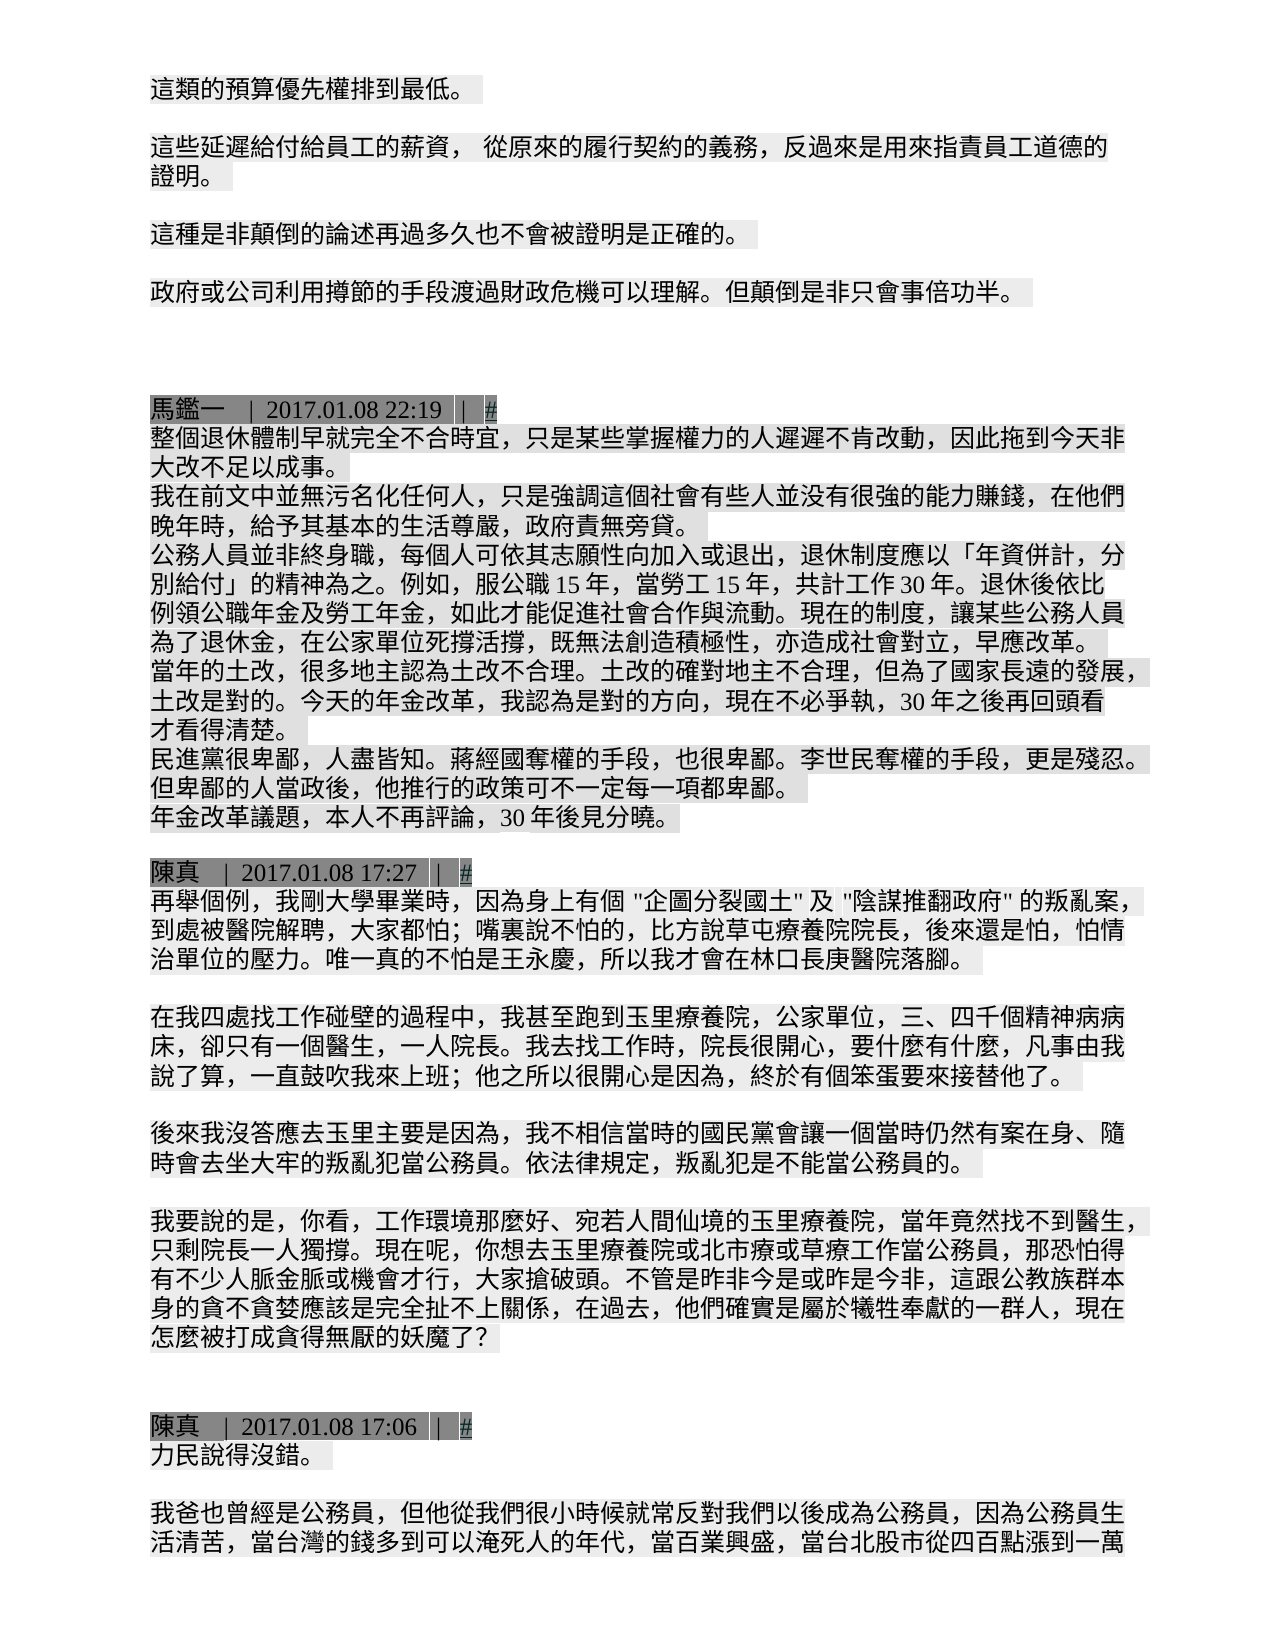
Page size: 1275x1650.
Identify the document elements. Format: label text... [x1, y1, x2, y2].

text 力民說得沒錯。 我爸也曾經是公務員，但他從我們很小時候就常反對我們以後成為公務員，因為公務員生活清苦，當台灣的錢多到可以淹死人的年代，當百業興盛，當台北股市從四百點漲到一萬點的年代，公務員卻是喝西北風。我爸甚至也反對我們當官，他常用台語押韻說，"做官清廉，吃飯攪鹽"(窮到只能沾鹽巴配飯吃的意思)。 其實別說一般公務員，就連醫生也一樣。我大學聯考少台大醫學系七分，因為我生物只考了47分，之前在學校各種考試，生物從來不曾低於95分，聯考時，因為最後一堂考試前以為穩了，臨時跑去吃了一碗路邊攤的魚羹，結果天熱食材發臭，但我還是吃了，差點在考場內蔡賽，所以考卷寫一半就決定離席上廁所(那個年代不能上完廁所再回來繼續寫)；我寧可少考一科，也不願隔天報紙上寫說有一名考生陳某某考試現場蔡賽燻死全場考生。 少台大七分應該是考上陽明醫學系才對，怎麼會掉到第三志願高醫？原因就是因為陽明一律是公費生。講到公費，我父母是強烈反對的，一部份是因為他們怕我在講究住校軍事管理的陽明醫學院會因為不服從命令而出事，一部份就是因為當年當公務員是很辛苦的，收入相對少很多，畢業後可能會被派到衛生所當醫師，那真的是得吃飯配鹽巴了。 後來，風水輪流轉，社會經濟景氣越來越差，公家飯因此從吃飯配鹽巴變成一種鐵飯碗，一種保障，大家於是開始搶著想當公務員。 至於利率，過去那個年代，因為資金寬鬆，錢太多了，銀行利息動輒八趴十趴起跳，因此，以目前的低利率甚至實質負利率年代去譴責過去的高利息，這是說不通的。過去衛生所常找不到護士，現在卻居然有所謂賄賂行情價，據我所知要價七十萬或一百萬才進得去。 念小學時，老師常會要我們回家問哥哥或姐姐，問他們想不想來學校當老師，因為學校很缺老師。現在卻搶破頭，特別是市中心的學校，想進去當老師恐怕比登天還難。時代的變遷，並非是某個族群的錯，更不是該族群的什麼貪婪或貪得無厭所致，那樣講是完全眛於事實的。 怎麼 "改革"，我沒意見，但隨便胡扯污名化某個族群是荒唐的，拿公教人員的薪資和低收入戶比或跟遊民比，譴責他們貪婪，更是荒謬且可惡。 [150, 1441, 1125, 1557]
text 這類的預算優先權排到最低。 這些延遲給付給員工的薪資， 從原來的履行契約的義務，反過來是用來指責員工道德的證明。 這種是非顛倒的論述再過多久也不會被證明是正確的。 政府或公司利用撙節的手段渡過財政危機可以理解。但顛倒是非只會事倍功半。 [150, 75, 1125, 370]
text 陳真 | 2017.01.08 17:27 | # [150, 858, 1125, 887]
text 陳真 | 2017.01.08 17:06 | # [150, 1412, 1125, 1441]
text 整個退休體制早就完全不合時宜，只是某些掌握權力的人遲遲不肯改動，因此拖到今天非大改不足以成事。 我在前文中並無污名化任何人，只是強調這個社會有些人並没有很強的能力賺錢，在他們晚年時，給予其基本的生活尊嚴，政府責無旁貸。 公務人員並非終身職，每個人可依其志願性向加入或退出，退休制度應以「年資併計，分別給付」的精神為之。例如，服公職15年，當勞工15年，共計工作30年。退休後依比例領公職年金及勞工年金，如此才能促進社會合作與流動。現在的制度，讓某些公務人員為了退休金，在公家單位死撐活撐，既無法創造積極性，亦造成社會對立，早應改革。 當年的土改，很多地主認為土改不合理。土改的確對地主不合理，但為了國家長遠的發展，土改是對的。今天的年金改革，我認為是對的方向，現在不必爭執，30年之後再回頭看才看得清楚。 民進黨很卑鄙，人盡皆知。蔣經國奪權的手段，也很卑鄙。李世民奪權的手段，更是殘忍。但卑鄙的人當政後，他推行的政策可不一定每一項都卑鄙。 年金改革議題，本人不再評論，30年後見分曉。 [150, 424, 1125, 833]
text 再舉個例，我剛大學畢業時，因為身上有個 "企圖分裂國土" 及 "陰謀推翻政府" 的叛亂案，到處被醫院解聘，大家都怕；嘴裏說不怕的，比方說草屯療養院院長，後來還是怕，怕情治單位的壓力。唯一真的不怕是王永慶，所以我才會在林口長庚醫院落腳。 在我四處找工作碰壁的過程中，我甚至跑到玉里療養院，公家單位，三、四千個精神病病床，卻只有一個醫生，一人院長。我去找工作時，院長很開心，要什麼有什麼，凡事由我說了算，一直鼓吹我來上班；他之所以很開心是因為，終於有個笨蛋要來接替他了。 後來我沒答應去玉里主要是因為，我不相信當時的國民黨會讓一個當時仍然有案在身、隨時會去坐大牢的叛亂犯當公務員。依法律規定，叛亂犯是不能當公務員的。 我要說的是，你看，工作環境那麼好、宛若人間仙境的玉里療養院，當年竟然找不到醫生，只剩院長一人獨撐。現在呢，你想去玉里療養院或北市療或草療工作當公務員，那恐怕得有不少人脈金脈或機會才行，大家搶破頭。不管是昨非今是或昨是今非，這跟公教族群本身的貪不貪婪應該是完全扯不上關係，在過去，他們確實是屬於犧牲奉獻的一群人，現在怎麼被打成貪得無厭的妖魔了？ [150, 887, 1125, 1353]
text 馬鑑一 | 2017.01.08 22:19 | # [150, 395, 1125, 424]
